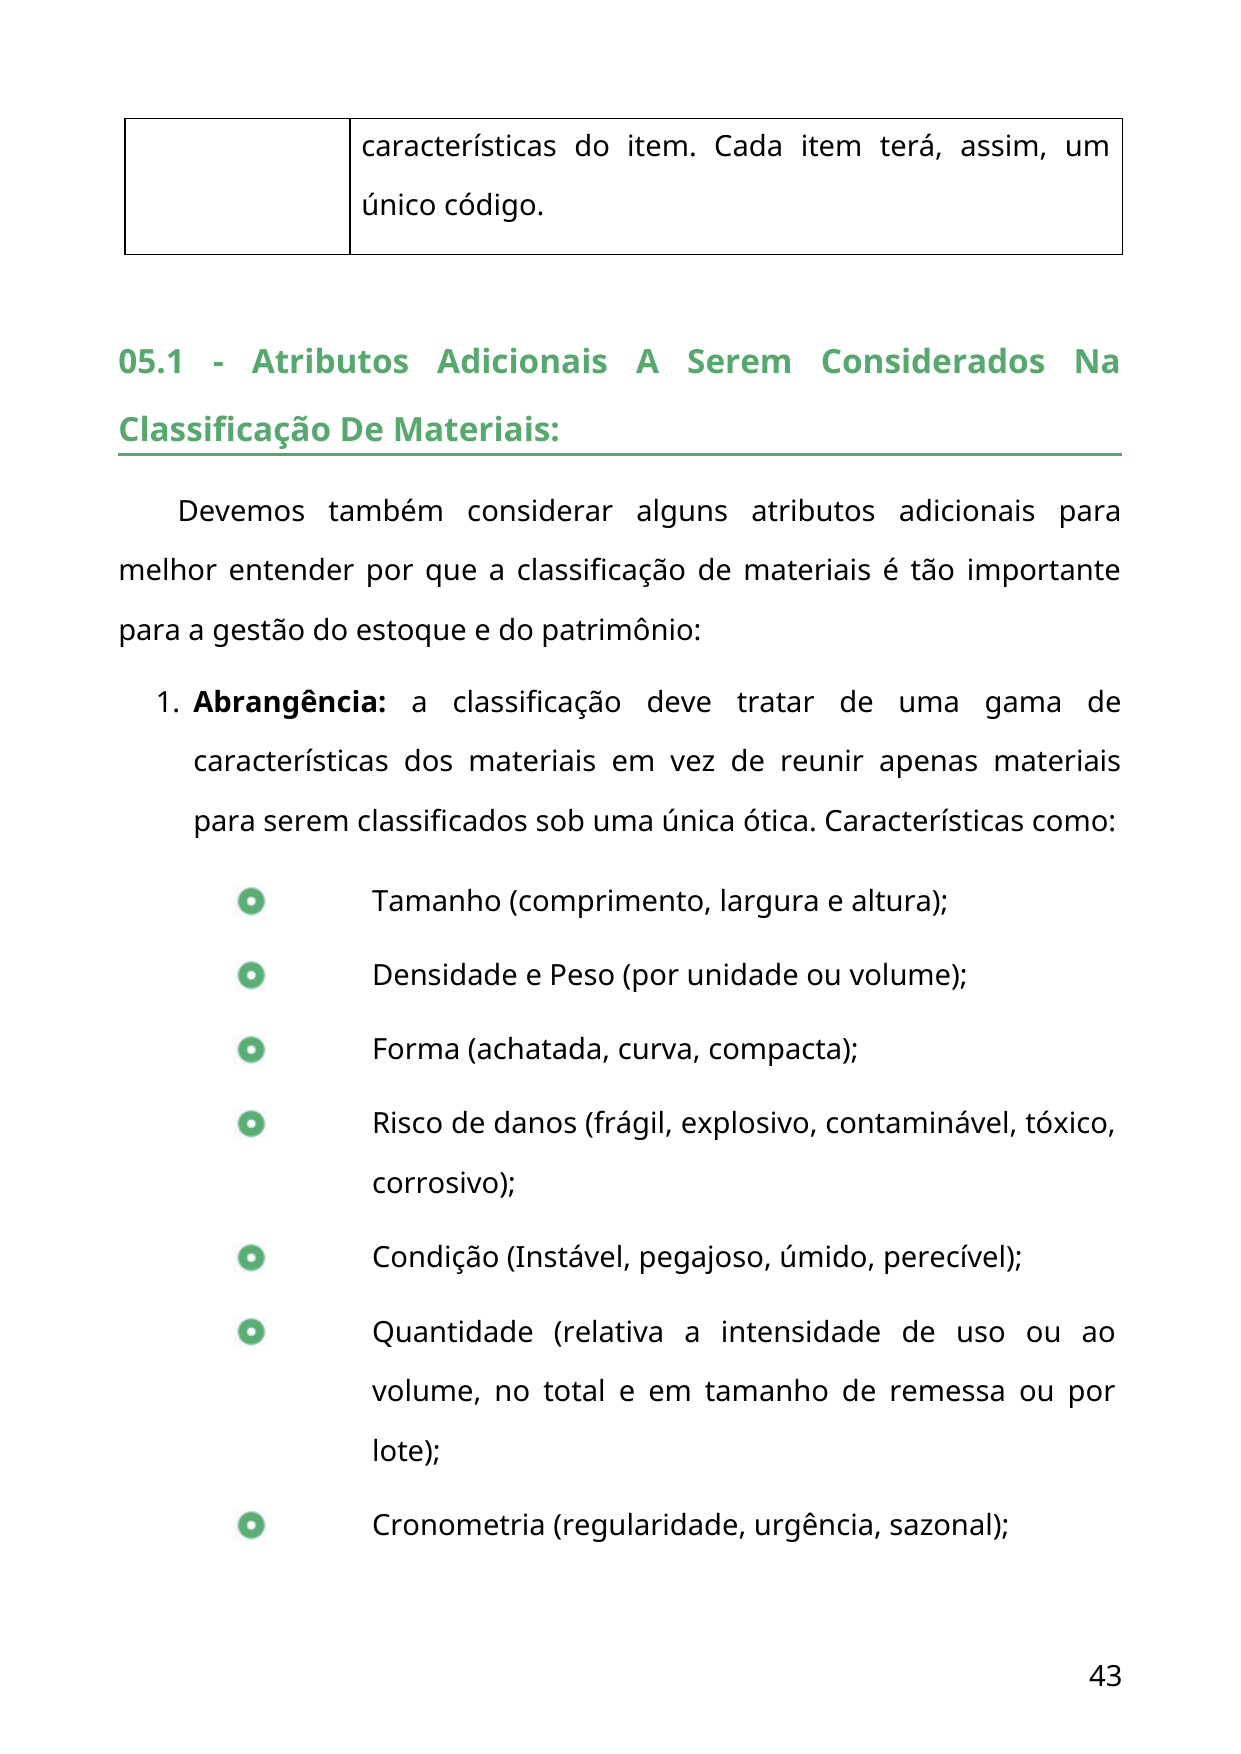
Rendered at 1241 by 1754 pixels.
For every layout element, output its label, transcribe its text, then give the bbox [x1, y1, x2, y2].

table_cell características do item. Cada item terá, assim, um único código. [351, 119, 1122, 254]
picture [233, 1109, 267, 1139]
picture [233, 1510, 267, 1541]
picture [233, 886, 267, 917]
text Devemos também considerar alguns atributos adicionais para melhor entender por que a classificação de materiais é tão importante para a gestão do estoque e do patrimônio: [118, 490, 1122, 649]
table_header Tamanho (comprimento, largura e altura); Densidade e Peso (por unidade ou volume); Forma (achatada, curva, compacta); Risco de danos (frágil, explosivo, contaminável, tóxico, corrosivo); Condição (Instável, pegajoso, úmido, perecível); Quantidade (relativa a intensidade de uso ou ao volume, no total e em tamanho de remessa ou por lote); Cronometria (regularidade, urgência, sazonal); [118, 874, 1122, 1564]
picture [233, 1243, 267, 1273]
table_cell [126, 119, 349, 254]
subtitle 05.1 - Atributos Adicionais A Serem Considerados Na Classificação De Materiais: [118, 338, 1122, 453]
picture [233, 1035, 267, 1065]
picture [233, 960, 267, 991]
list Abrangência: a classificação deve tratar de uma gama de características dos materiais em vez de reunir apenas materiais para serem classificados sob uma única ótica. Características como: [156, 681, 1122, 840]
picture [233, 1317, 267, 1347]
